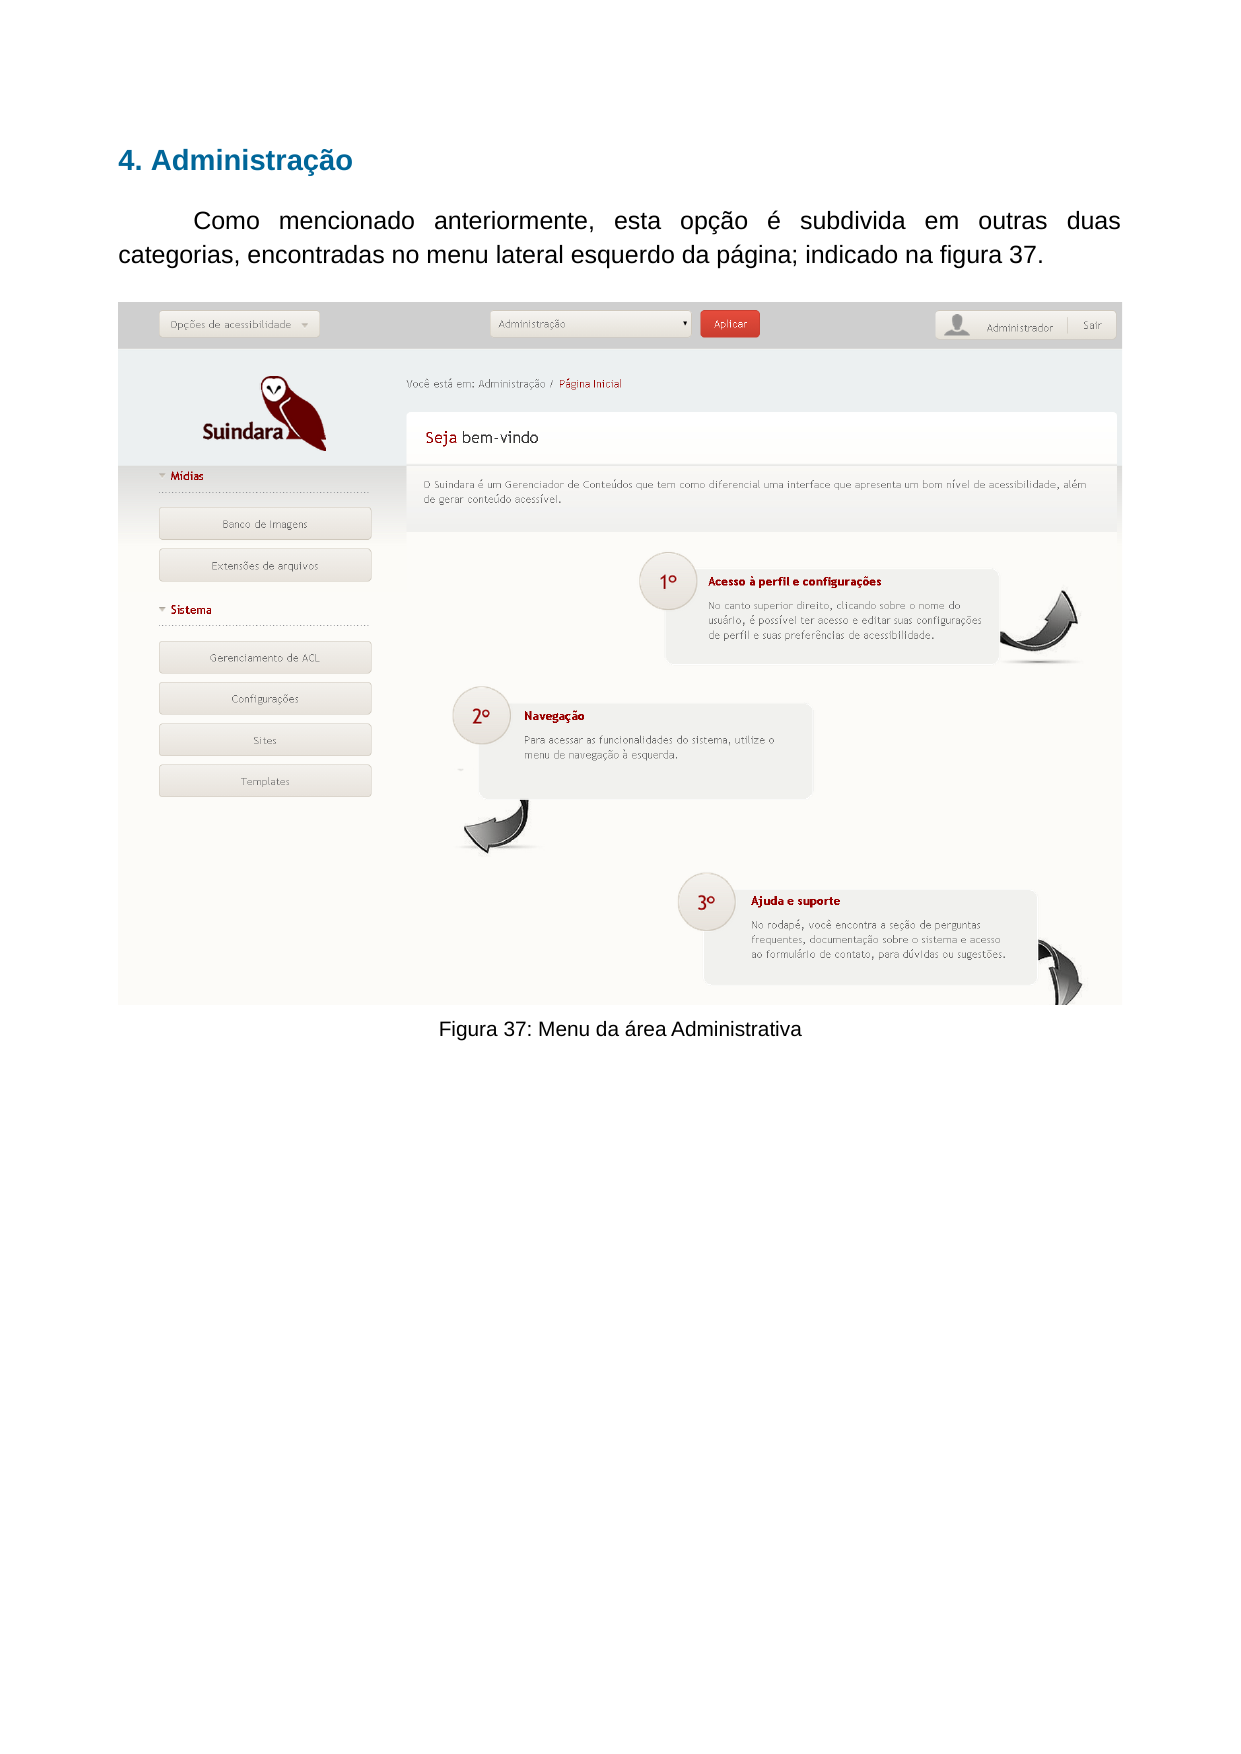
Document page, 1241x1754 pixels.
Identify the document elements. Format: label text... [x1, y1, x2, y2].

subtitle Administração [118, 143, 1122, 177]
text Como mencionado anteriormente, esta opção é subdivida em outras duas categorias, encontradas no menu lateral esquerdo da página; indicado na figura 37. [118, 206, 1122, 269]
text Figura 37: Menu da área Administrativa [118, 1005, 1122, 1040]
